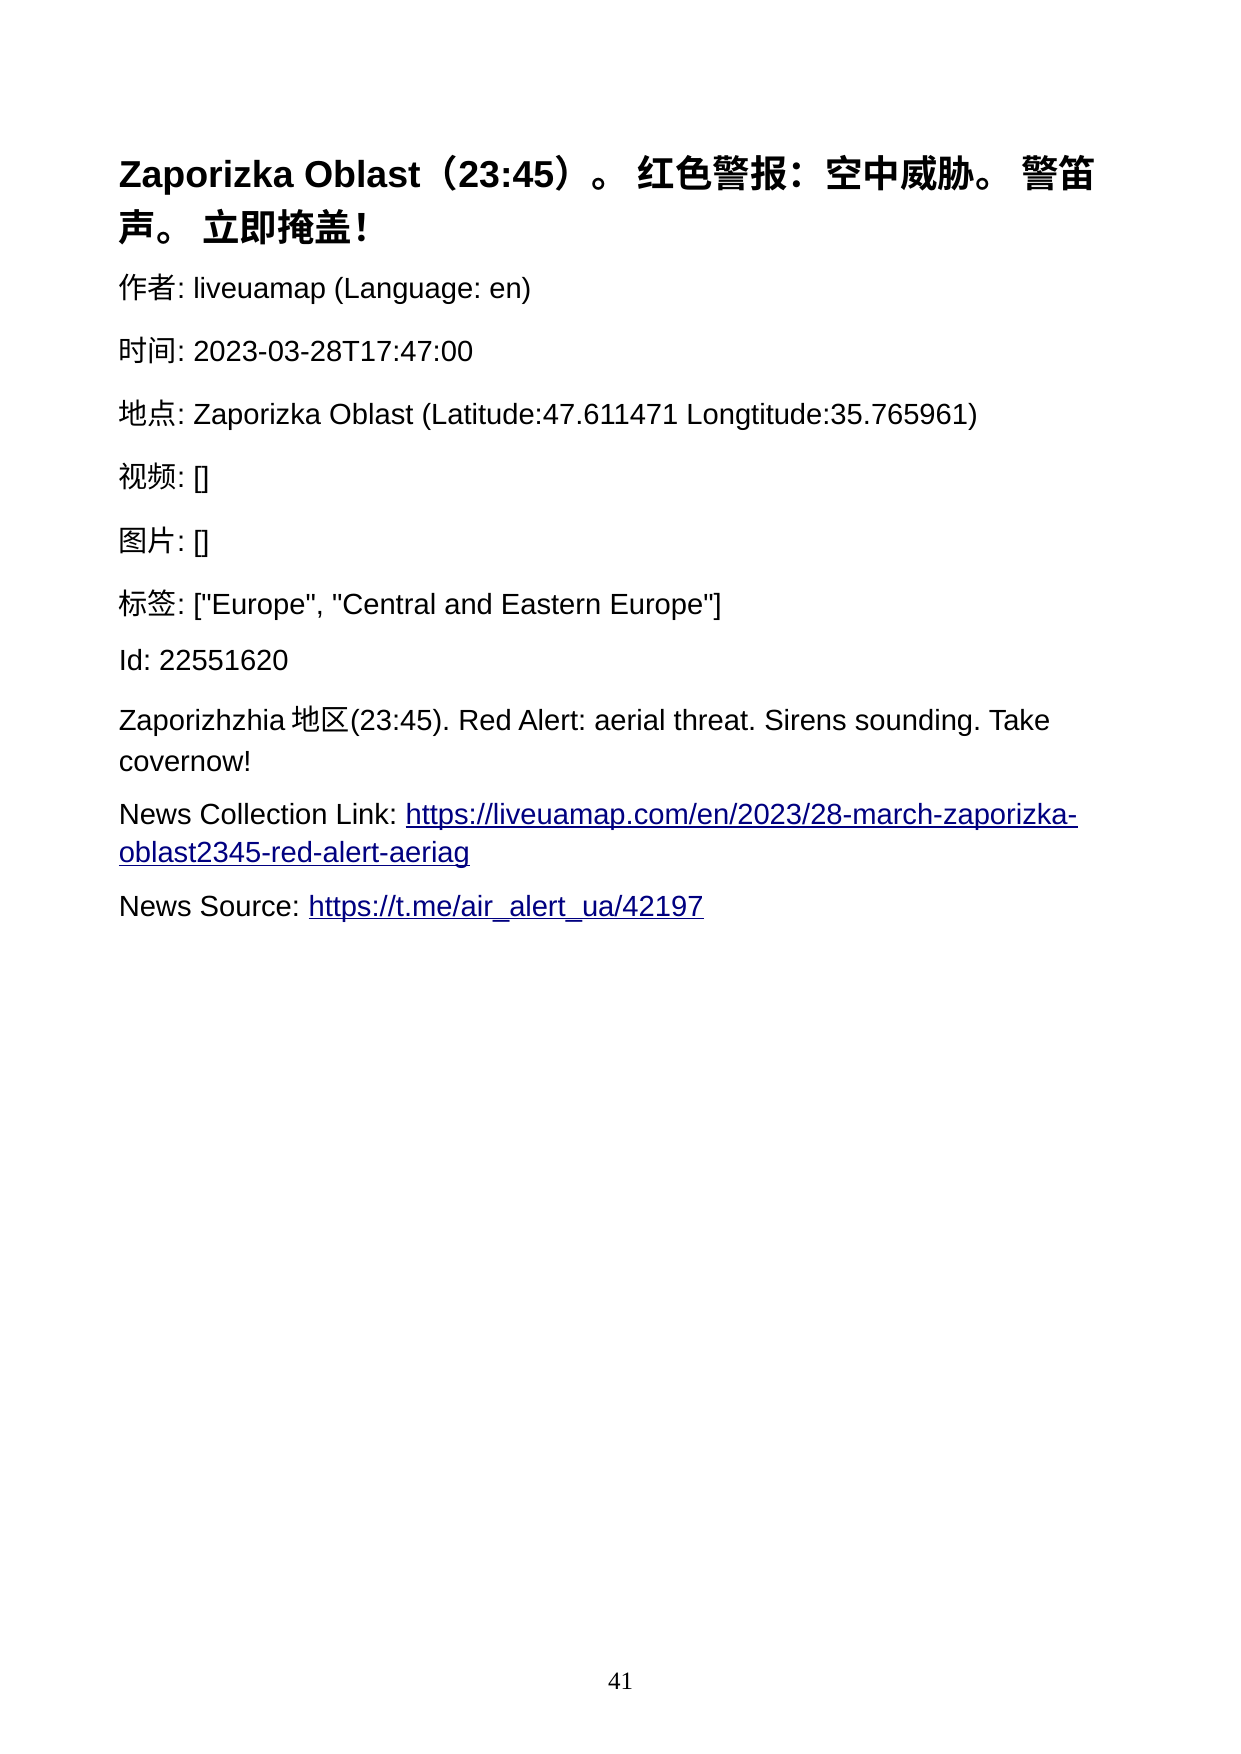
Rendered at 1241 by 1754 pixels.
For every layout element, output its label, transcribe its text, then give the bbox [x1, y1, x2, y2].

text 视频: [] [118, 454, 1122, 496]
subtitle Zaporizka Oblast（23:45）。 红色警报：空中威胁。 警笛声。 立即掩盖！ [118, 143, 1122, 252]
text 时间: 2023-03-28T17:47:00 [118, 328, 1122, 370]
text Id: 22551620 [118, 643, 1122, 677]
text 作者: liveuamap (Language: en) [118, 264, 1122, 307]
text Zaporizhzhia地区(23:45). Red Alert: aerial threat. Sirens sounding. Take covernow! [118, 696, 1122, 777]
text News Collection Link: https://liveuamap.com/en/2023/28-march-zaporizka-oblast2345-red-alert-aeriag [118, 797, 1122, 869]
text 标签: ["Europe", "Central and Eastern Europe"] [118, 580, 1122, 622]
text 图片: [] [118, 517, 1122, 559]
text 地点: Zaporizka Oblast (Latitude:47.611471 Longtitude:35.765961) [118, 391, 1122, 433]
text News Source: https://t.me/air_alert_ua/42197 [118, 888, 1122, 922]
